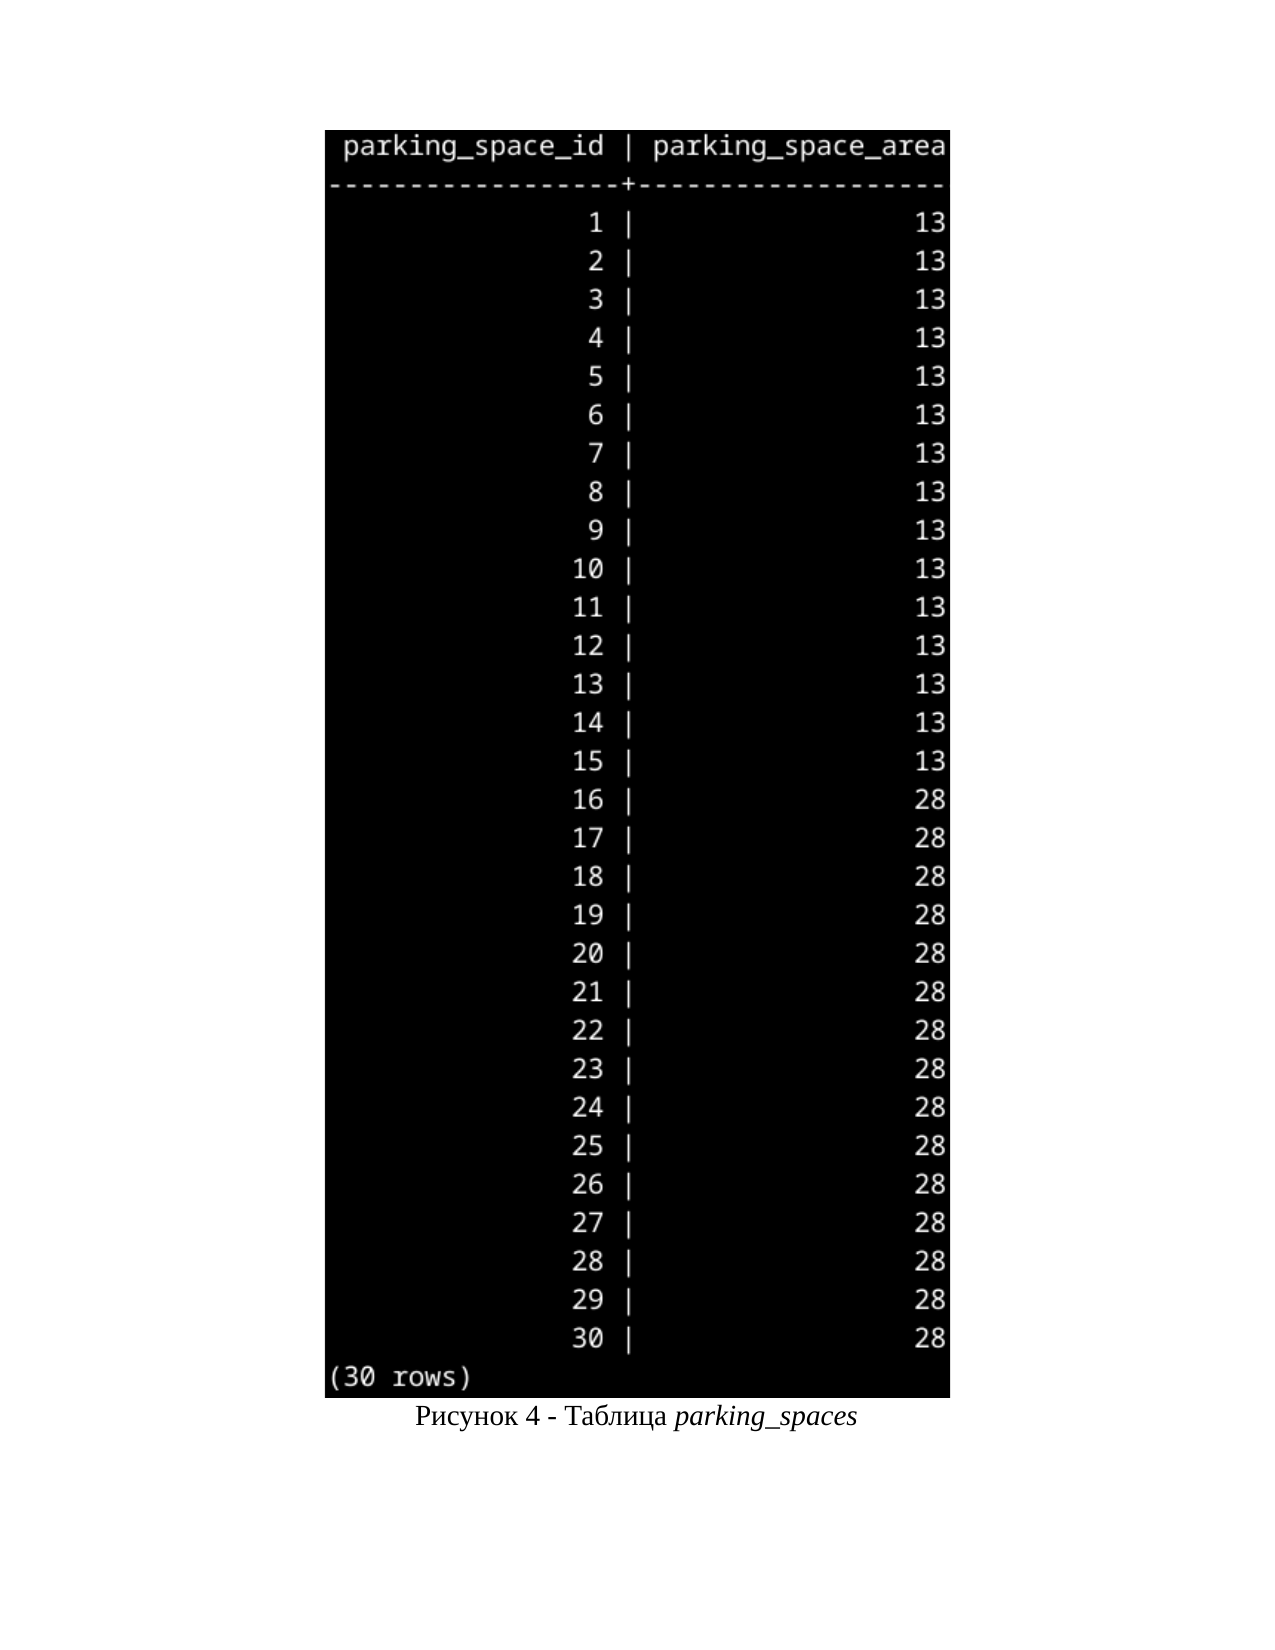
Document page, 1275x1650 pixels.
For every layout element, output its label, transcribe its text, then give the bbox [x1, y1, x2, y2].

picture [324, 130, 951, 1398]
text Рисунок 4 - Таблица parking_spaces [325, 1398, 950, 1431]
